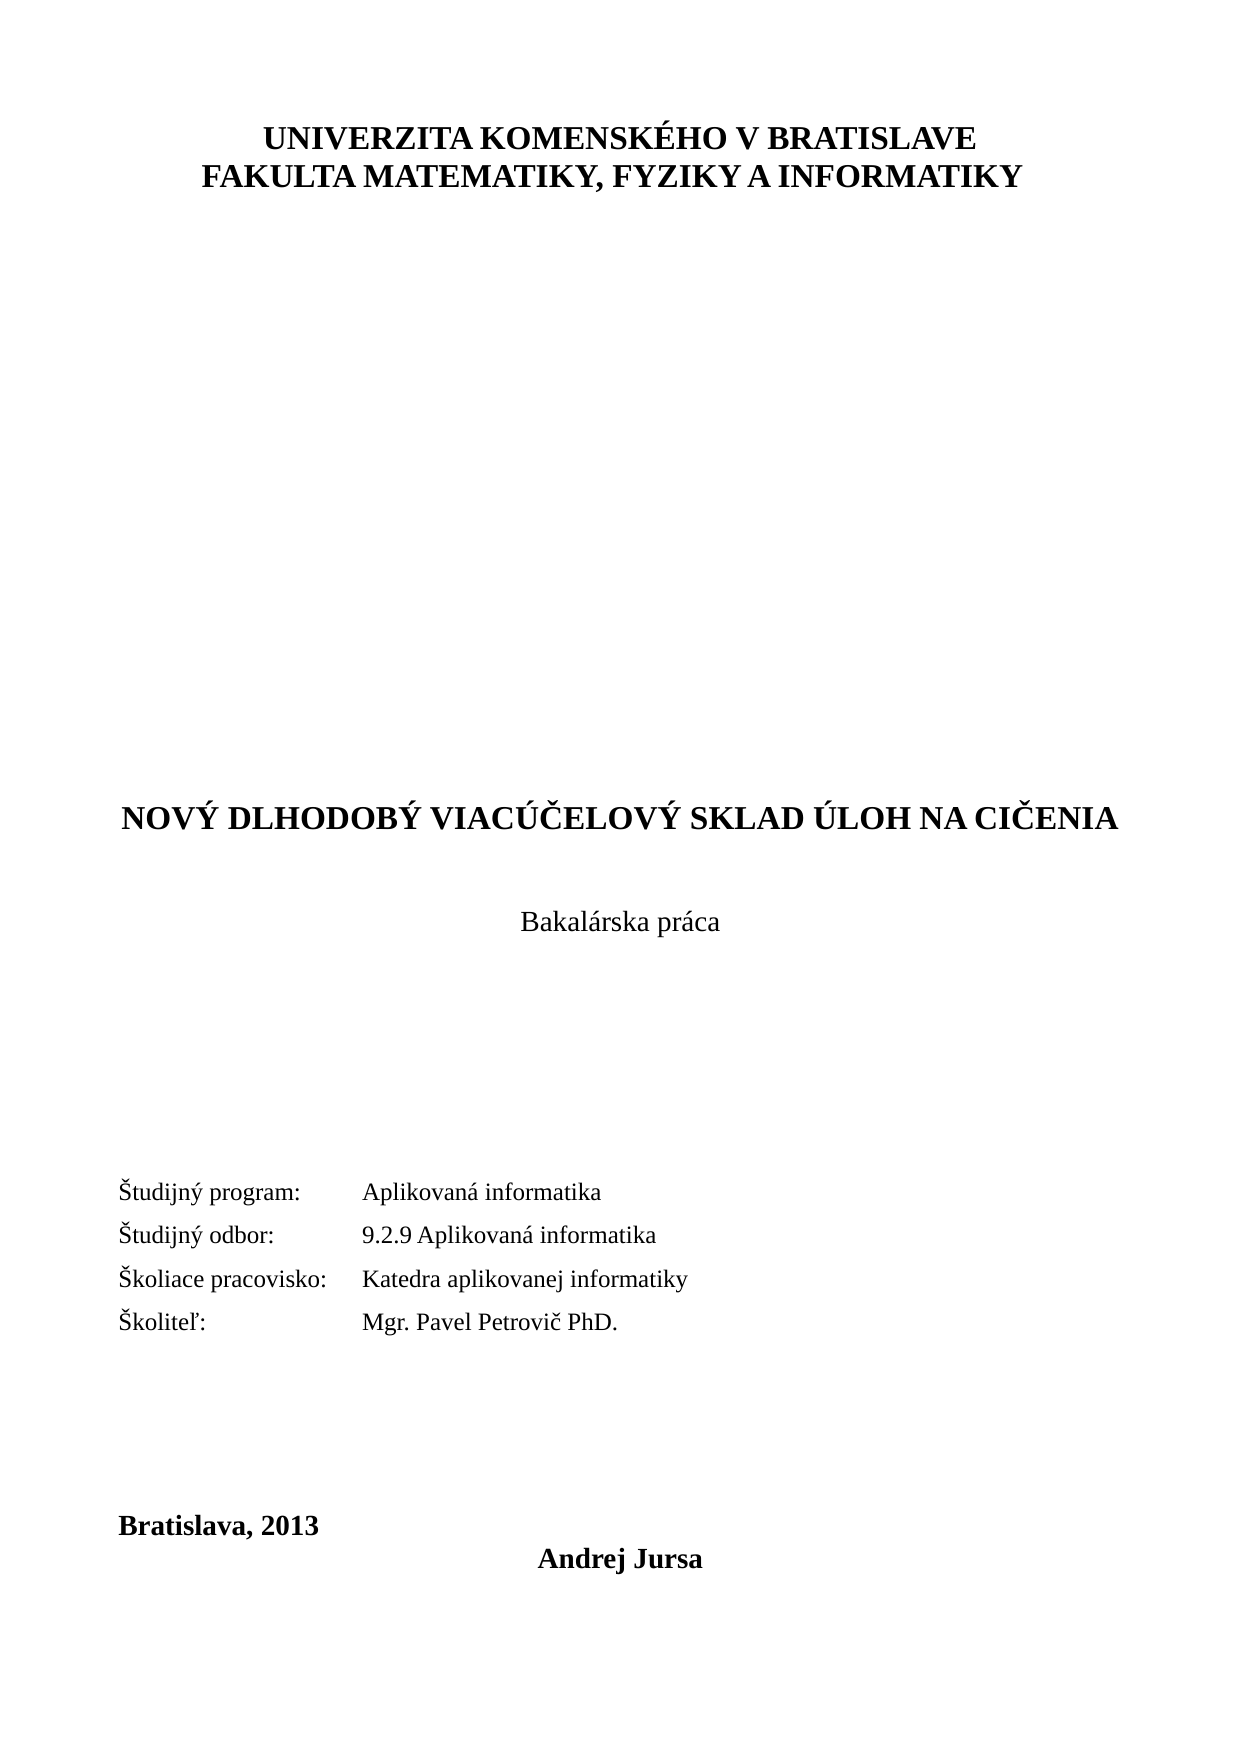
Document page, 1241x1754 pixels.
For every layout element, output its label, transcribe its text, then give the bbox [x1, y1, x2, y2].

text FAKULTA MATEMATIKY, FYZIKY A INFORMATIKY [118, 156, 1122, 195]
text Školiace pracovisko: Katedra aplikovanej informatiky [118, 1264, 1122, 1292]
text Školiteľ: Mgr. Pavel Petrovič PhD. [118, 1307, 1122, 1336]
text Študijný program: Aplikovaná informatika [118, 1177, 1122, 1206]
text Andrej Jursa [118, 1542, 1122, 1575]
text Bratislava, 2013 [118, 1508, 1122, 1542]
text NOVÝ DLHODOBÝ VIACÚČELOVÝ SKLAD ÚLOH NA CIČENIA [118, 798, 1122, 837]
text UNIVERZITA KOMENSKÉHO V BRATISLAVE [118, 118, 1122, 156]
text Bakalárska práca [118, 904, 1122, 937]
text Študijný odbor: 9.2.9 Aplikovaná informatika [118, 1221, 1122, 1249]
